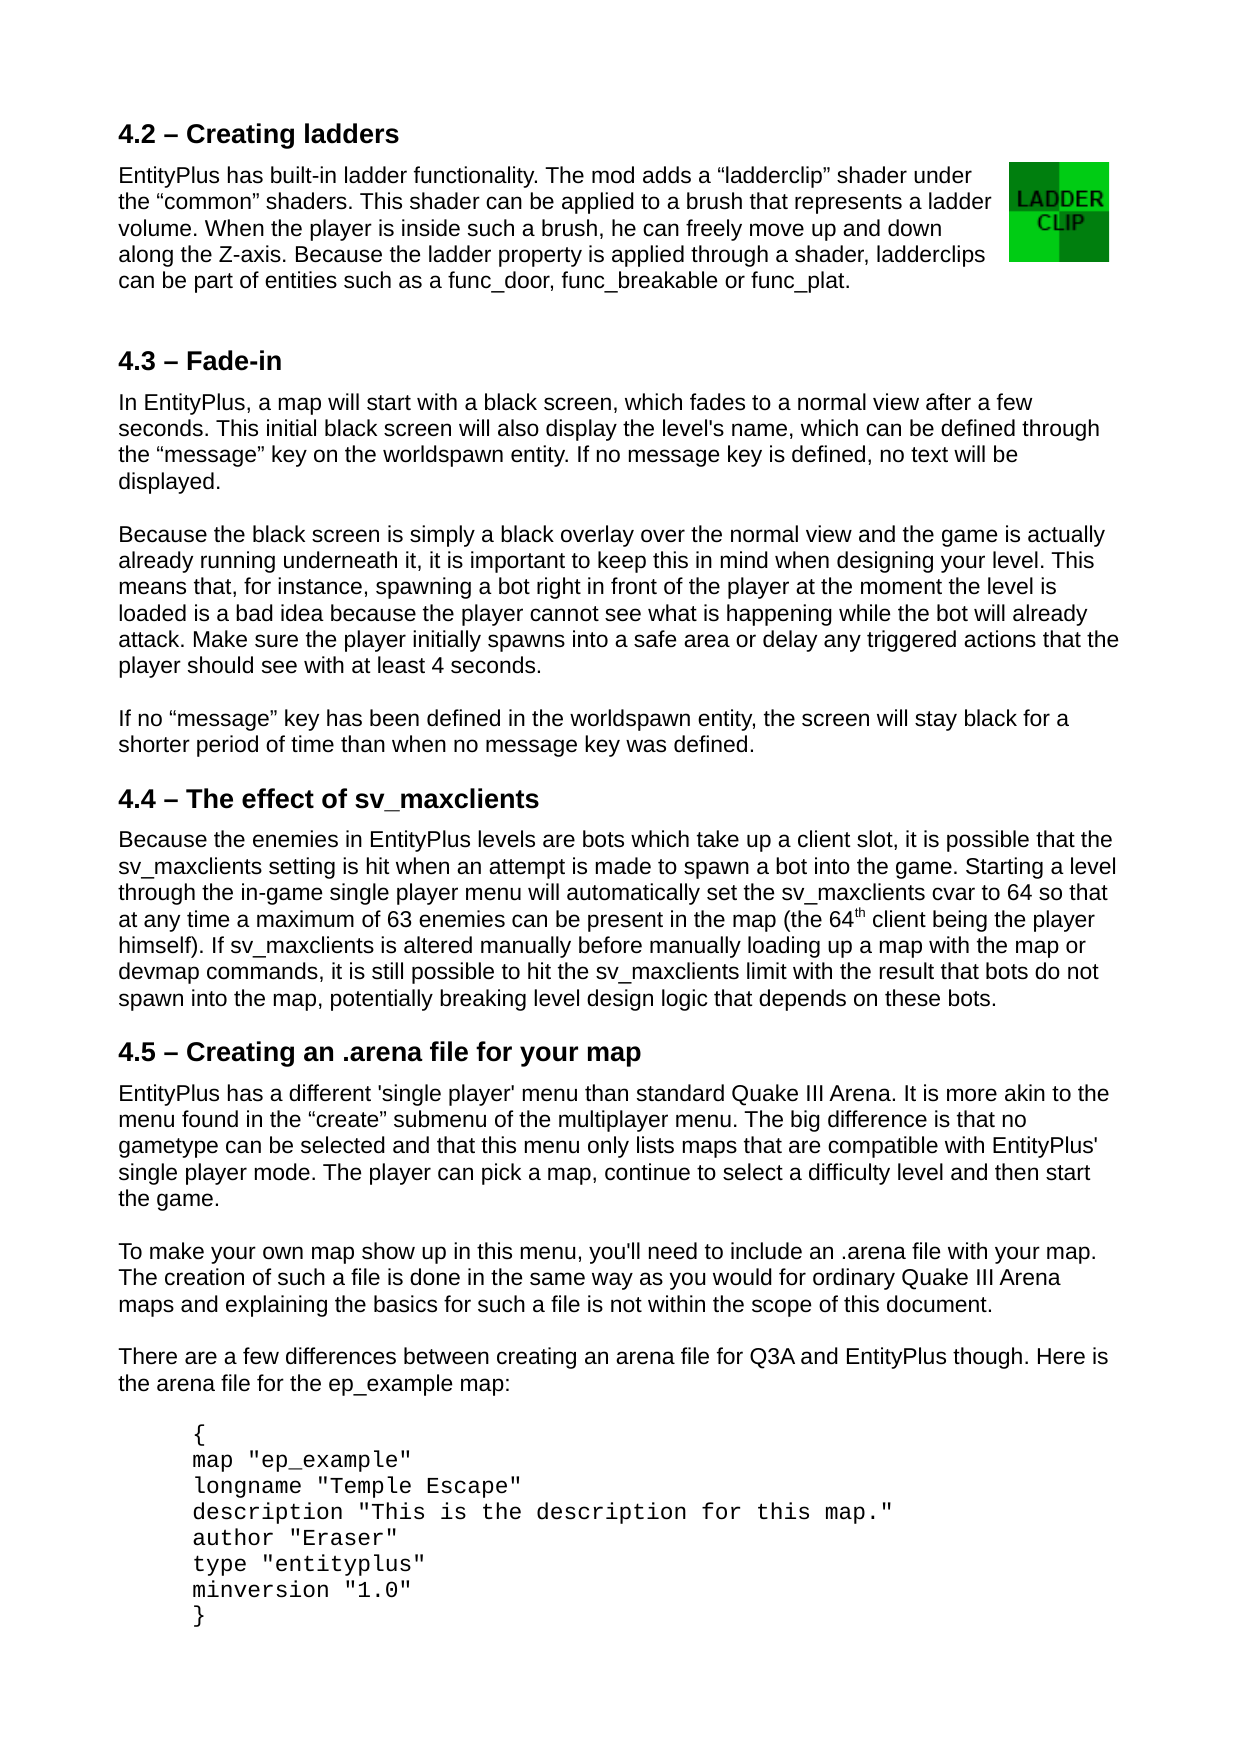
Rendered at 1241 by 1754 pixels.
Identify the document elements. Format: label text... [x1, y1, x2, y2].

text In EntityPlus, a map will start with a black screen, which fades to a normal view after a few seconds. This initial black screen will also display the level's name, which can be defined through the “message” key on the worldspawn entity. If no message key is defined, no text will be displayed. [118, 389, 1122, 494]
text EntityPlus has a different 'single player' menu than standard Quake III Arena. It is more akin to the menu found in the “create” submenu of the multiplayer menu. The big difference is that no gametype can be selected and that this menu only lists maps that are compatible with EntityPlus' single player mode. The player can pick a map, continue to select a difficulty level and then start the game. [118, 1080, 1122, 1211]
subtitle 4.3 – Fade-in [118, 345, 1122, 376]
text longname "Temple Escape" [192, 1474, 1122, 1500]
text map "ep_example" [192, 1448, 1122, 1474]
text description "This is the description for this map." [192, 1500, 1122, 1526]
picture [1009, 162, 1110, 262]
text Because the black screen is simply a black overlay over the normal view and the game is actually already running underneath it, it is important to keep this in mind when designing your level. This means that, for instance, spawning a bot right in front of the player at the moment the level is loaded is a bad idea because the player cannot see what is happening while the bot will already attack. Make sure the player initially spawns into a safe area or delay any triggered actions that the player should see with at least 4 seconds. [118, 521, 1122, 679]
text { [192, 1422, 1122, 1448]
text EntityPlus has built-in ladder functionality. The mod adds a “ladderclip” shader under the “common” shaders. This shader can be applied to a brush that represents a ladder volume. When the player is inside such a brush, he can freely move up and down along the Z-axis. Because the ladder property is applied through a shader, ladderclips can be part of entities such as a func_door, func_breakable or func_plat. [118, 162, 1122, 294]
text To make your own map show up in this menu, you'll need to include an .arena file with your map. The creation of such a file is done in the same way as you would for ordinary Quake III Arena maps and explaining the basics for such a file is not within the scope of this document. [118, 1238, 1122, 1317]
text Because the enemies in EntityPlus levels are bots which take up a client slot, it is possible that the sv_maxclients setting is hit when an attempt is made to spawn a bot into the game. Starting a level through the in-game single player menu will automatically set the sv_maxclients cvar to 64 so that at any time a maximum of 63 enemies can be present in the map (the 64th client being the player himself). If sv_maxclients is altered manually before manually loading up a map with the map or devmap commands, it is still possible to hit the sv_maxclients limit with the result that bots do not spawn into the map, potentially breaking level design logic that depends on these bots. [118, 826, 1122, 1011]
text If no “message” key has been defined in the worldspawn entity, the screen will stay black for a shorter period of time than when no message key was defined. [118, 705, 1122, 758]
subtitle 4.2 – Creating ladders [118, 118, 1122, 149]
subtitle 4.4 – The effect of sv_maxclients [118, 783, 1122, 814]
subtitle 4.5 – Creating an .arena file for your map [118, 1036, 1122, 1067]
text } [118, 1604, 1122, 1630]
text There are a few differences between creating an arena file for Q3A and EntityPlus though. Here is the arena file for the ep_example map: [118, 1343, 1122, 1396]
text author "Eraser" [192, 1526, 1122, 1552]
text type "entityplus" [192, 1552, 1122, 1578]
text minversion "1.0" [192, 1578, 1122, 1604]
